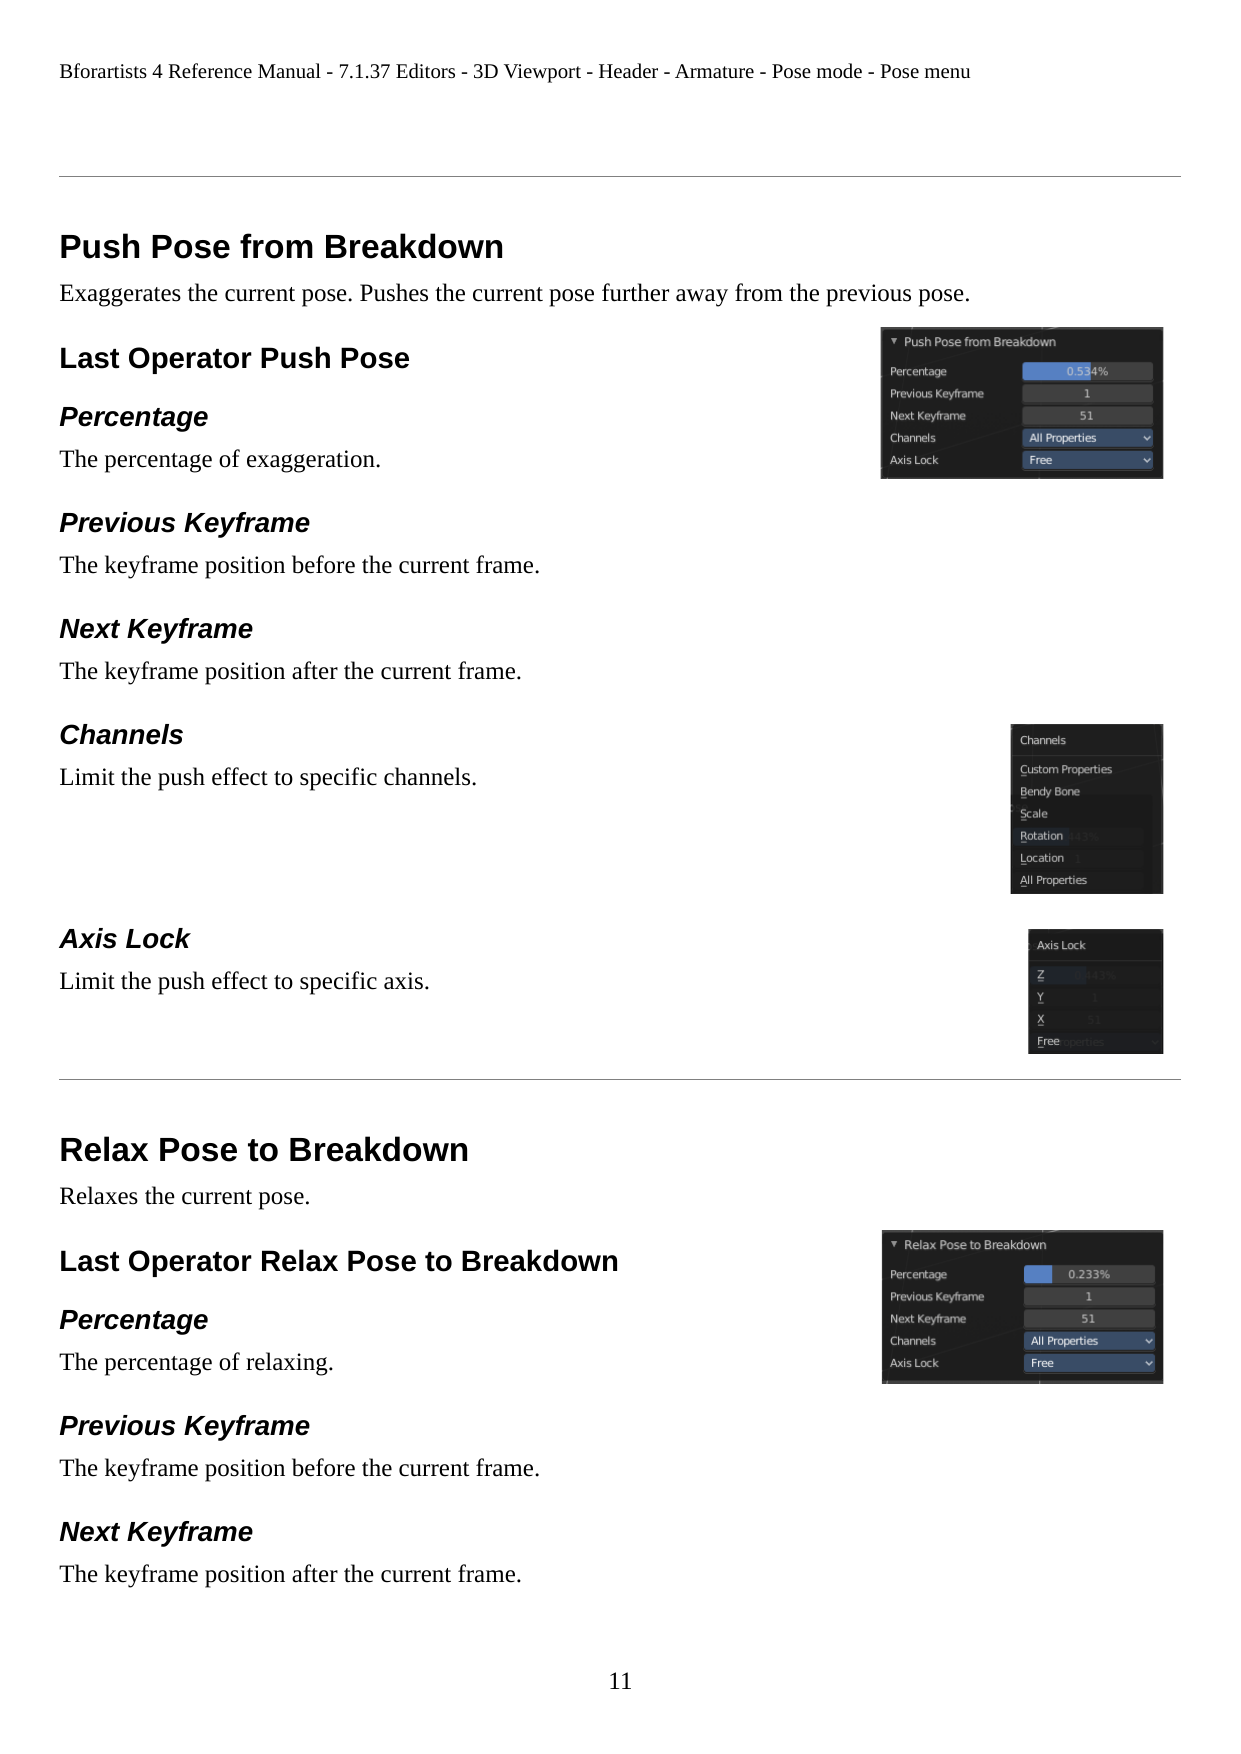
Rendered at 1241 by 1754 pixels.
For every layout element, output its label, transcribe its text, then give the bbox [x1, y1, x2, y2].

subtitle [1164, 341, 1181, 375]
subtitle Percentage [59, 1303, 881, 1335]
text Limit the push effect to specific channels. [59, 762, 1010, 791]
subtitle Next Keyframe [59, 1515, 1181, 1547]
subtitle Relax Pose to Breakdown [59, 1129, 1181, 1168]
text The keyframe position before the current frame. [59, 551, 1181, 579]
subtitle Percentage [59, 400, 880, 432]
subtitle Last Operator Relax Pose to Breakdown [59, 1244, 881, 1278]
subtitle Channels [59, 718, 1181, 750]
picture [1028, 929, 1164, 1054]
subtitle Push Pose from Breakdown [59, 227, 1181, 265]
text The percentage of exaggeration. [59, 444, 880, 473]
text The keyframe position after the current frame. [59, 1559, 1181, 1588]
picture [880, 327, 1164, 479]
subtitle Axis Lock [59, 922, 1181, 954]
text The keyframe position after the current frame. [59, 656, 1181, 685]
text The percentage of relaxing. [59, 1347, 881, 1376]
picture [881, 1230, 1164, 1384]
subtitle Previous Keyframe [59, 1409, 1181, 1441]
picture [1010, 724, 1164, 894]
subtitle [1164, 400, 1181, 432]
text Relaxes the current pose. [59, 1181, 1181, 1209]
subtitle Next Keyframe [59, 612, 1181, 644]
text Exaggerates the current pose. Pushes the current pose further away from the previous pose. [59, 278, 1181, 307]
subtitle [1164, 1303, 1181, 1335]
text The keyframe position before the current frame. [59, 1453, 1181, 1482]
text Limit the push effect to specific axis. [59, 966, 1028, 995]
subtitle Previous Keyframe [59, 506, 1181, 538]
subtitle Last Operator Push Pose [59, 341, 880, 375]
